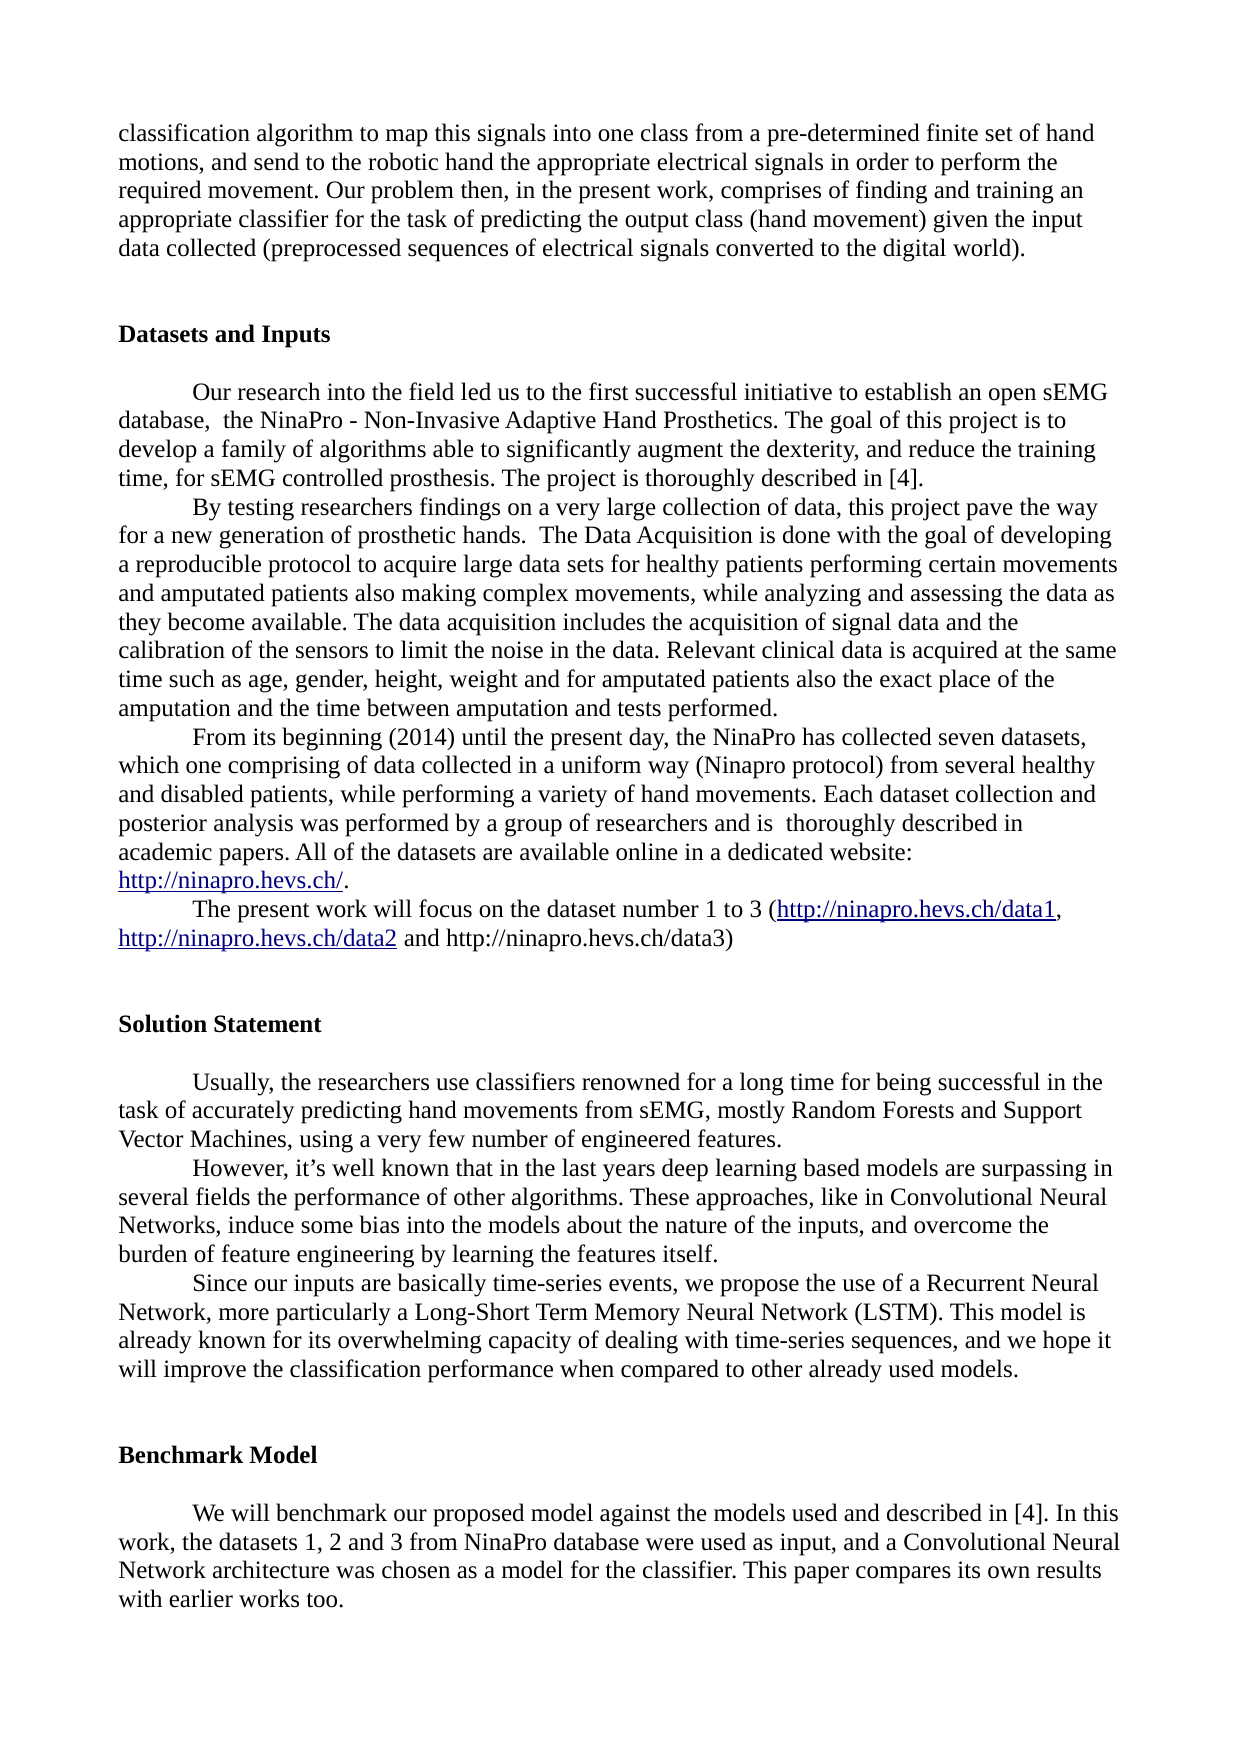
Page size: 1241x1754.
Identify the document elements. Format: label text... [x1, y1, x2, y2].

text Usually, the researchers use classifiers renowned for a long time for being successful in the task of accurately predicting hand movements from sEMG, mostly Random Forests and Support Vector Machines, using a very few number of engineered features. [118, 1067, 1122, 1153]
text From its beginning (2014) until the present day, the NinaPro has collected seven datasets, which one comprising of data collected in a uniform way (Ninapro protocol) from several healthy and disabled patients, while performing a variety of hand movements. Each dataset collection and posterior analysis was performed by a group of researchers and is thoroughly described in academic papers. All of the datasets are available online in a dedicated website: http://ninapro.hevs.ch/. [118, 722, 1122, 894]
text Since our inputs are basically time-series events, we propose the use of a Recurrent Neural Network, more particularly a Long-Short Term Memory Neural Network (LSTM). This model is already known for its overwhelming capacity of dealing with time-series sequences, and we hope it will improve the classification performance when compared to other already used models. [118, 1268, 1122, 1383]
text Solution Statement [118, 1009, 1122, 1038]
text Our research into the field led us to the first successful initiative to establish an open sEMG database, the NinaPro - Non-Invasive Adaptive Hand Prosthetics. The goal of this project is to develop a family of algorithms able to significantly augment the dexterity, and reduce the training time, for sEMG controlled prosthesis. The project is thoroughly described in [4]. [118, 377, 1122, 492]
text By testing researchers findings on a very large collection of data, this project pave the way for a new generation of prosthetic hands. The Data Acquisition is done with the goal of developing a reproducible protocol to acquire large data sets for healthy patients performing certain movements and amputated patients also making complex movements, while analyzing and assessing the data as they become available. The data acquisition includes the acquisition of signal data and the calibration of the sensors to limit the noise in the data. Relevant clinical data is acquired at the same time such as age, gender, height, weight and for amputated patients also the exact place of the amputation and the time between amputation and tests performed. [118, 492, 1122, 722]
text classification algorithm to map this signals into one class from a pre-determined finite set of hand motions, and send to the robotic hand the appropriate electrical signals in order to perform the required movement. Our problem then, in the present work, comprises of finding and training an appropriate classifier for the task of predicting the output class (hand movement) given the input data collected (preprocessed sequences of electrical signals converted to the digital world). [118, 118, 1122, 262]
text The present work will focus on the dataset number 1 to 3 (http://ninapro.hevs.ch/data1, http://ninapro.hevs.ch/data2 and http://ninapro.hevs.ch/data3) [118, 894, 1122, 952]
text Datasets and Inputs [118, 319, 1122, 348]
text However, it’s well known that in the last years deep learning based models are surpassing in several fields the performance of other algorithms. These approaches, like in Convolutional Neural Networks, induce some bias into the models about the nature of the inputs, and overcome the burden of feature engineering by learning the features itself. [118, 1153, 1122, 1268]
text We will benchmark our proposed model against the models used and described in [4]. In this work, the datasets 1, 2 and 3 from NinaPro database were used as input, and a Convolutional Neural Network architecture was chosen as a model for the classifier. This paper compares its own results with earlier works too. [118, 1498, 1122, 1613]
text Benchmark Model [118, 1441, 1122, 1469]
